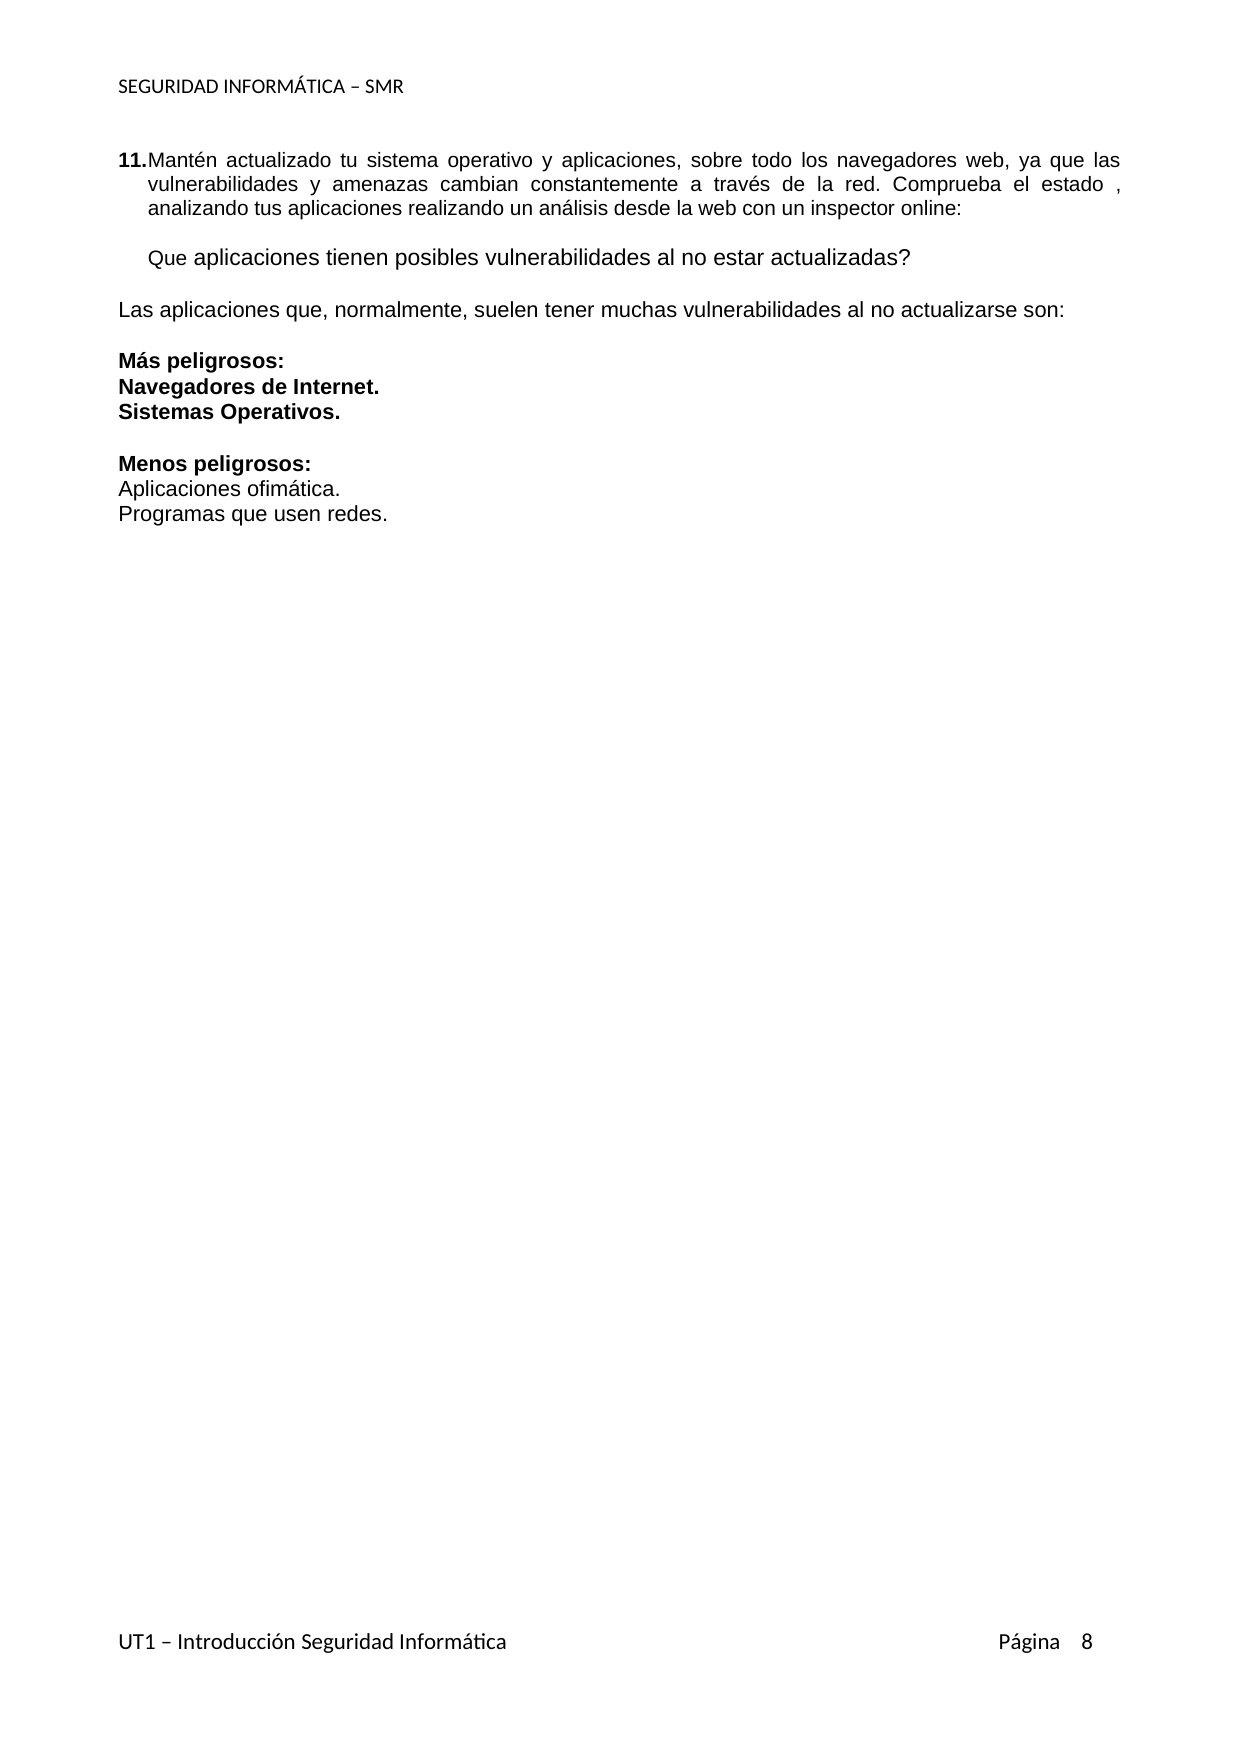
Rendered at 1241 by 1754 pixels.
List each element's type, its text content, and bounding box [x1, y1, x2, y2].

text Menos peligrosos: [118, 451, 1122, 476]
text Más peligrosos: [118, 348, 1122, 373]
text Programas que usen redes. [118, 501, 1122, 526]
text Que aplicaciones tienen posibles vulnerabilidades al no estar actualizadas? [148, 243, 1122, 270]
text Aplicaciones ofimática. [118, 476, 1122, 501]
text Navegadores de Internet. [118, 373, 1122, 399]
text Las aplicaciones que, normalmente, suelen tener muchas vulnerabilidades al no actualizarse son: [118, 296, 1122, 322]
list Mantén actualizado tu sistema operativo y aplicaciones, sobre todo los navegadores web, ya que las vulnerabilidades y amenazas cambian constantemente a través de la red. Comprueba el estado , analizando tus aplicaciones realizando un análisis desde la web con un inspector online: [118, 148, 1122, 219]
text Sistemas Operativos. [118, 399, 1122, 424]
